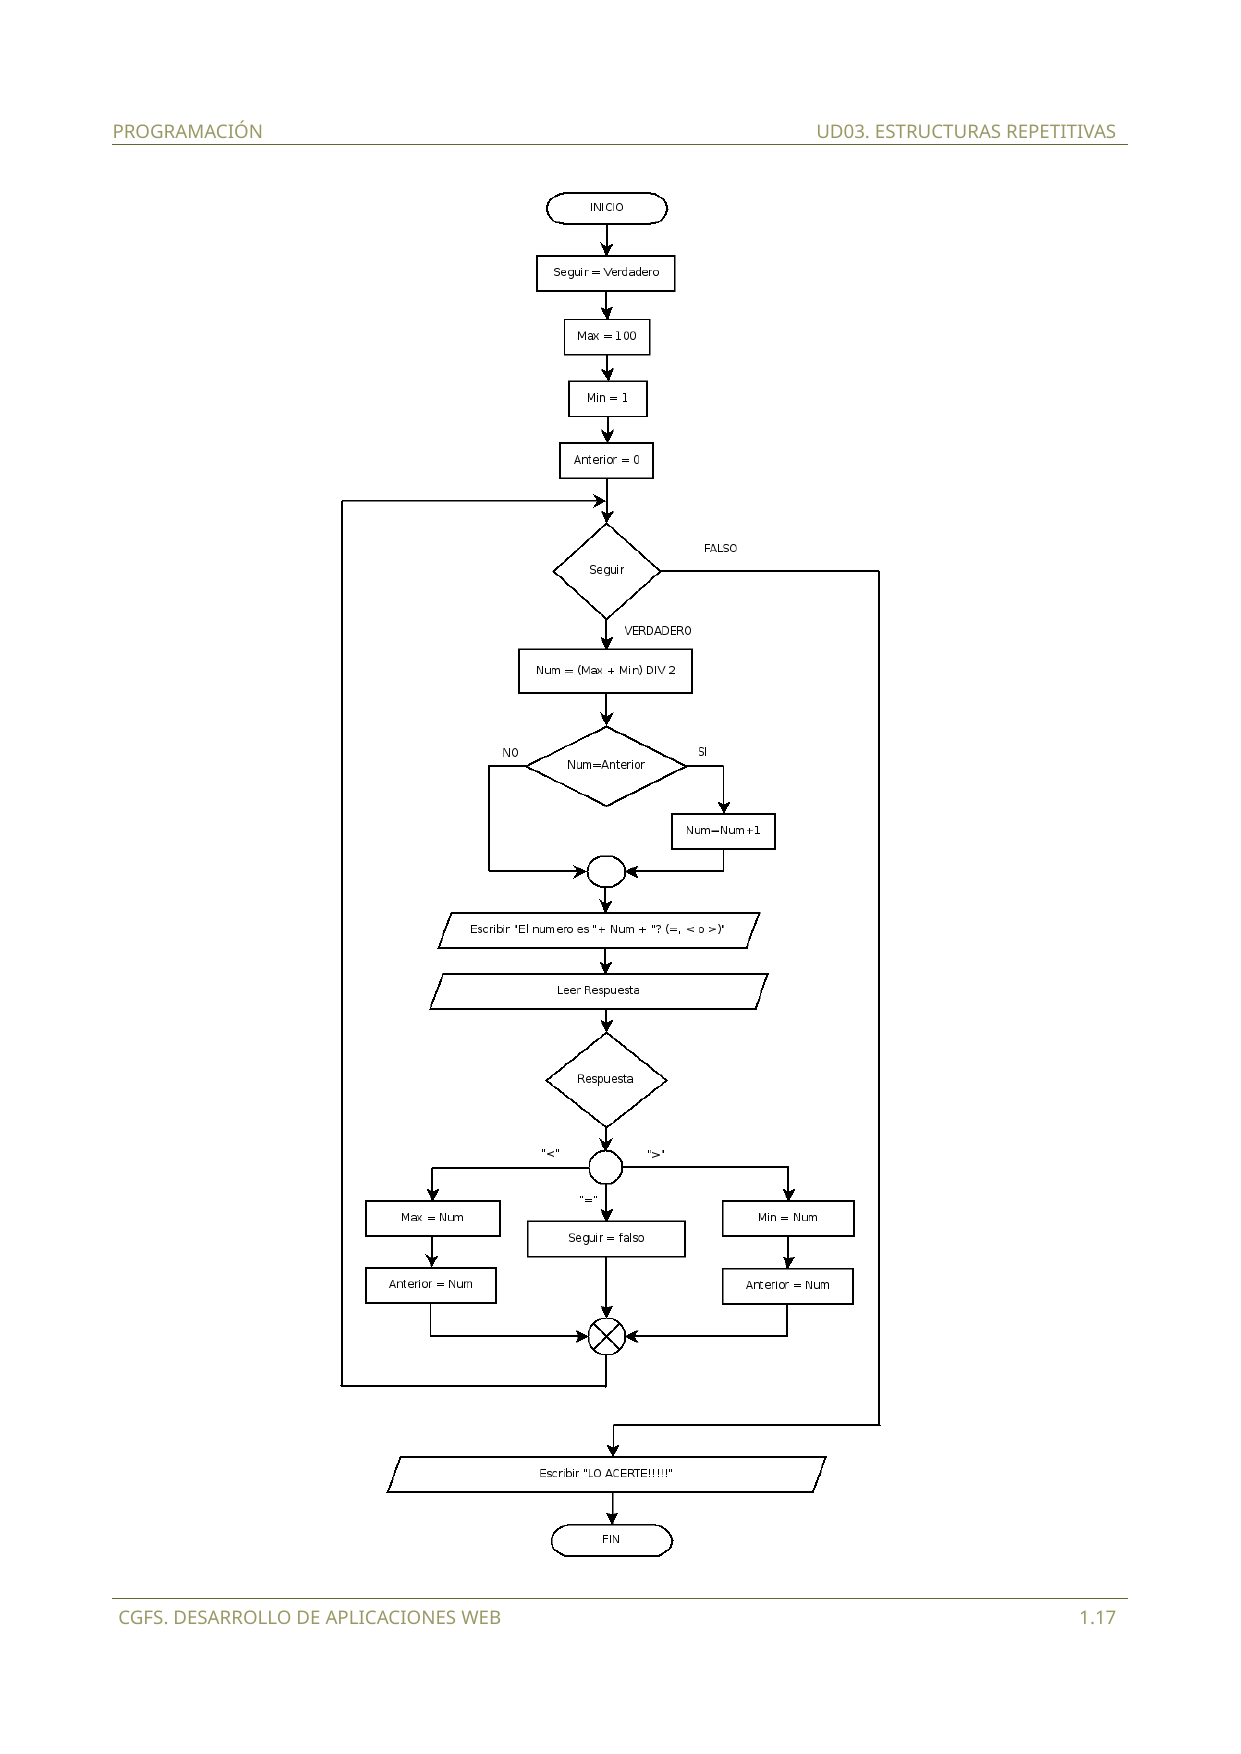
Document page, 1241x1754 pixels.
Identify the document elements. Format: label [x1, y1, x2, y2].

picture [308, 173, 932, 1562]
